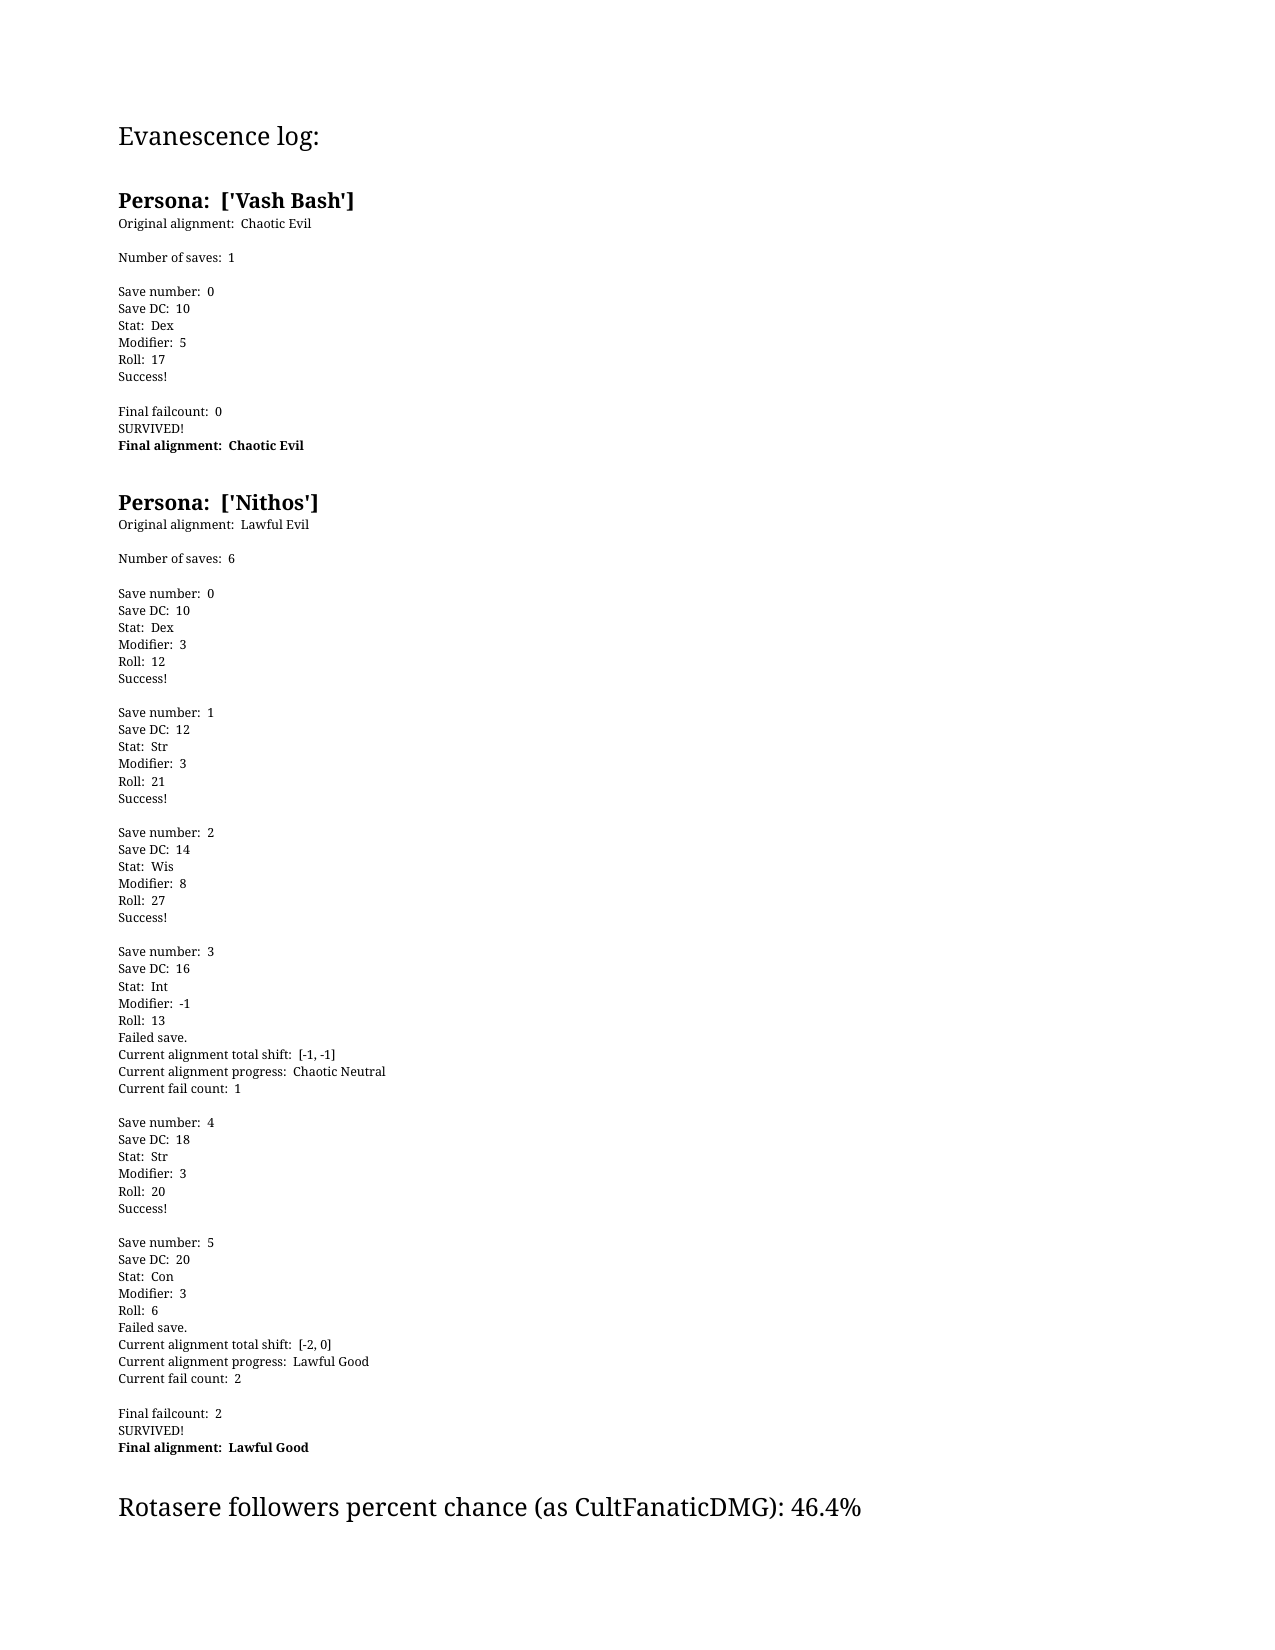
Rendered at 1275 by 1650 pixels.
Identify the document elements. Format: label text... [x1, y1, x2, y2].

text Stat: Dex [118, 619, 1157, 636]
text Modifier: 3 [118, 1285, 1157, 1302]
text Save number: 3 [118, 943, 1157, 961]
text Current alignment progress: Chaotic Neutral [118, 1063, 1157, 1080]
text Evanescence log: [118, 118, 1157, 152]
text Save DC: 16 [118, 961, 1157, 978]
text Stat: Wis [118, 858, 1157, 875]
text Save DC: 10 [118, 602, 1157, 619]
text SURVIVED! [118, 420, 1157, 437]
text Modifier: 8 [118, 875, 1157, 892]
text Current fail count: 1 [118, 1080, 1157, 1097]
text Persona: ['Vash Bash'] [118, 186, 1157, 215]
text Modifier: 5 [118, 334, 1157, 351]
text Failed save. [118, 1319, 1157, 1336]
text Original alignment: Chaotic Evil [118, 215, 1157, 232]
text Save DC: 20 [118, 1251, 1157, 1268]
text Final alignment: Chaotic Evil [118, 437, 1157, 454]
text Success! [118, 1200, 1157, 1217]
text Save number: 0 [118, 585, 1157, 602]
text Failed save. [118, 1029, 1157, 1046]
text Original alignment: Lawful Evil [118, 516, 1157, 533]
text Modifier: 3 [118, 1166, 1157, 1183]
text Stat: Dex [118, 317, 1157, 334]
text Final failcount: 2 [118, 1405, 1157, 1422]
text Final alignment: Lawful Good [118, 1439, 1157, 1456]
text Rotasere followers percent chance (as CultFanaticDMG): 46.4% [118, 1490, 1157, 1524]
text Roll: 27 [118, 892, 1157, 909]
text Roll: 6 [118, 1302, 1157, 1319]
text Save number: 2 [118, 824, 1157, 841]
text Current alignment total shift: [-2, 0] [118, 1336, 1157, 1353]
text Save number: 5 [118, 1234, 1157, 1251]
text Current fail count: 2 [118, 1371, 1157, 1388]
text Success! [118, 790, 1157, 807]
text Roll: 13 [118, 1012, 1157, 1029]
text Persona: ['Nithos'] [118, 488, 1157, 516]
text Current alignment total shift: [-1, -1] [118, 1046, 1157, 1063]
text Success! [118, 670, 1157, 687]
text Save number: 1 [118, 704, 1157, 721]
text Stat: Con [118, 1268, 1157, 1285]
text Save DC: 10 [118, 300, 1157, 317]
text Current alignment progress: Lawful Good [118, 1353, 1157, 1371]
text Roll: 17 [118, 351, 1157, 368]
text Stat: Str [118, 1148, 1157, 1166]
text Success! [118, 909, 1157, 926]
text Number of saves: 1 [118, 249, 1157, 266]
text Save DC: 14 [118, 841, 1157, 858]
text Success! [118, 368, 1157, 386]
text Save DC: 12 [118, 721, 1157, 738]
text SURVIVED! [118, 1422, 1157, 1439]
text Roll: 20 [118, 1183, 1157, 1200]
text Stat: Str [118, 738, 1157, 756]
text Number of saves: 6 [118, 551, 1157, 568]
text Save DC: 18 [118, 1131, 1157, 1148]
text Modifier: 3 [118, 636, 1157, 653]
text Modifier: 3 [118, 756, 1157, 773]
text Final failcount: 0 [118, 403, 1157, 420]
text Roll: 21 [118, 773, 1157, 790]
text Roll: 12 [118, 653, 1157, 670]
text Save number: 0 [118, 283, 1157, 300]
text Modifier: -1 [118, 995, 1157, 1012]
text Save number: 4 [118, 1114, 1157, 1131]
text Stat: Int [118, 978, 1157, 995]
